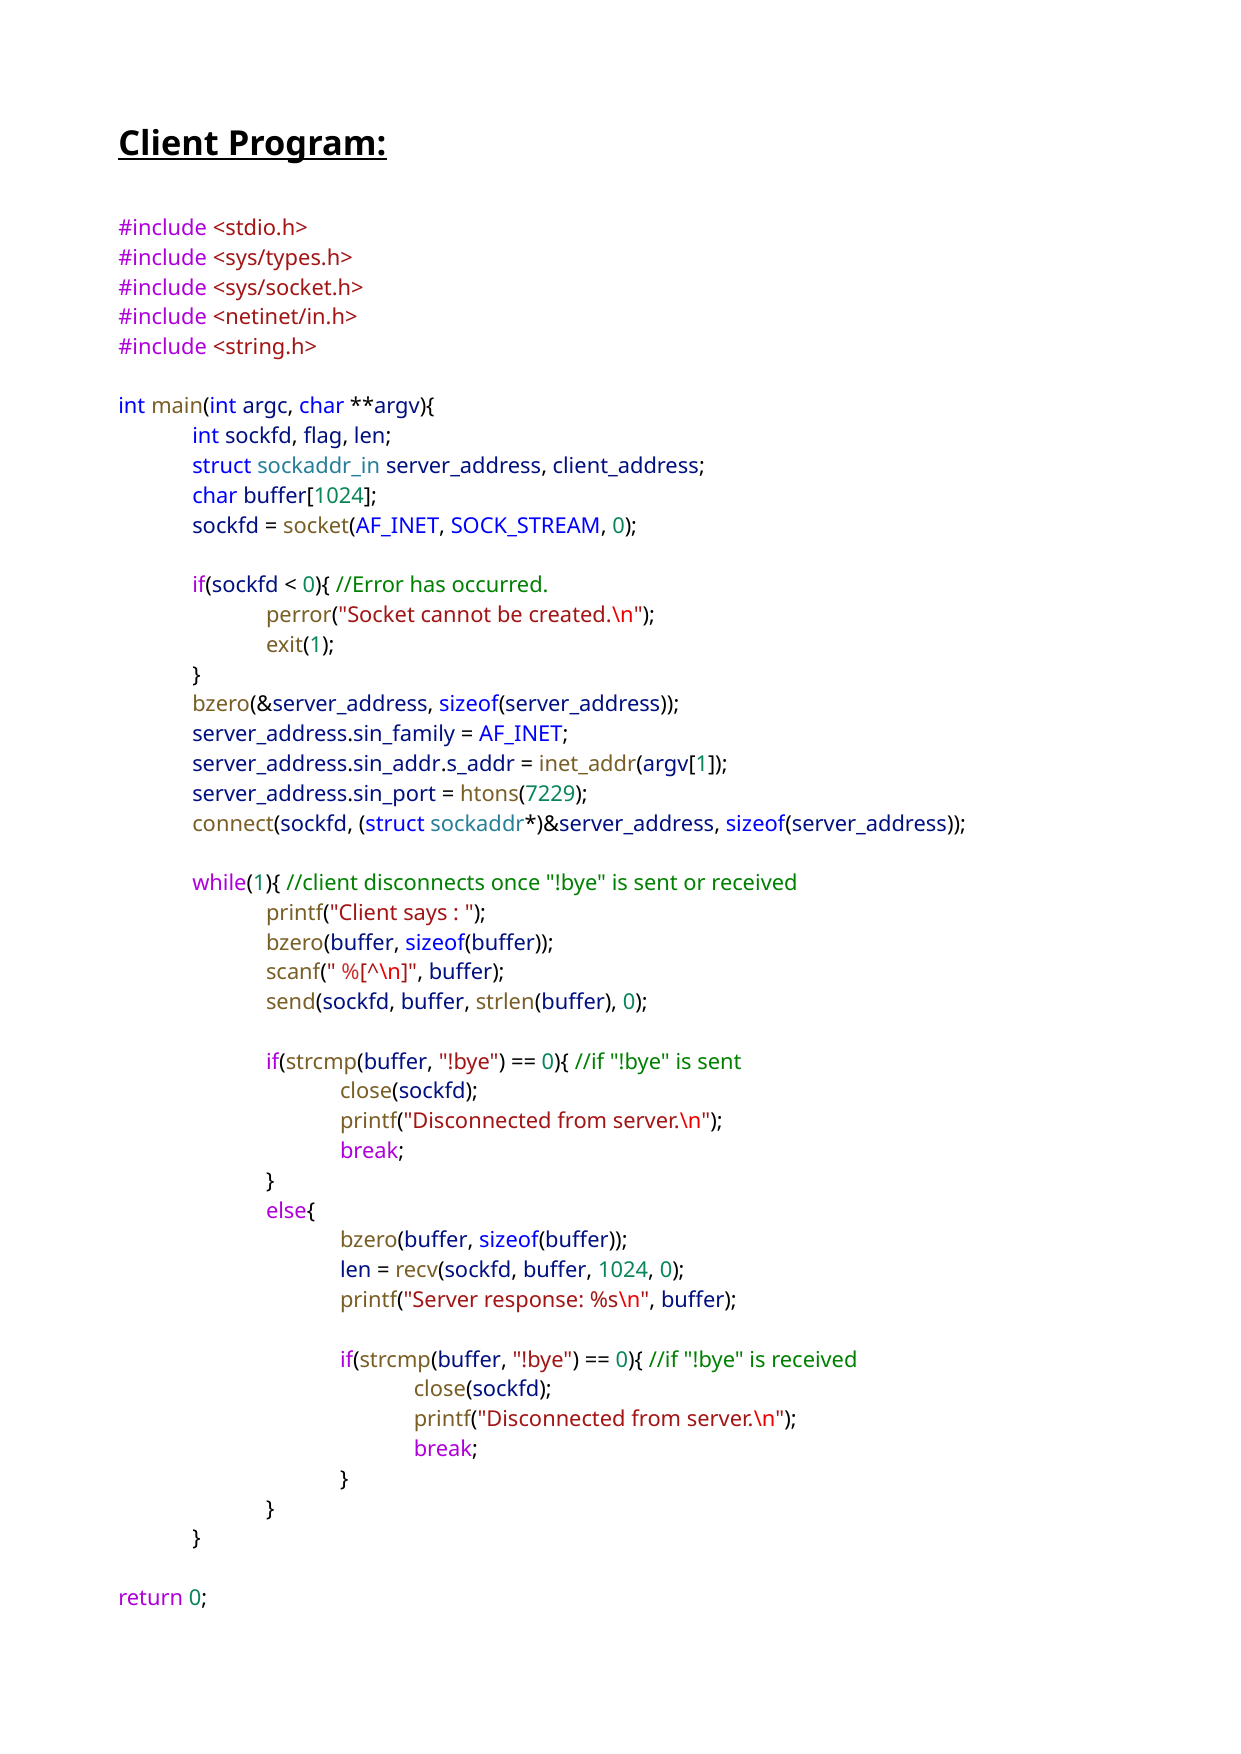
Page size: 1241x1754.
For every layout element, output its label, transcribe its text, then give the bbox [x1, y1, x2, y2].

text send(sockfd, buffer, strlen(buffer), 0); [118, 986, 1122, 1016]
text server_address.sin_addr.s_addr = inet_addr(argv[1]); [118, 748, 1122, 778]
text #include <string.h> [118, 331, 1122, 361]
text if(strcmp(buffer, "!bye") == 0){ //if "!bye" is received [118, 1344, 1122, 1373]
text break; [118, 1433, 1122, 1463]
text struct sockaddr_in server_address, client_address; [118, 450, 1122, 480]
text bzero(buffer, sizeof(buffer)); [118, 1224, 1122, 1254]
text if(strcmp(buffer, "!bye") == 0){ //if "!bye" is sent [118, 1046, 1122, 1076]
text printf("Disconnected from server.\n"); [118, 1105, 1122, 1135]
text sockfd = socket(AF_INET, SOCK_STREAM, 0); [118, 510, 1122, 539]
text scanf(" %[^\n]", buffer); [118, 956, 1122, 986]
text Client Program: [118, 118, 1122, 165]
text int sockfd, flag, len; [118, 420, 1122, 450]
text printf("Disconnected from server.\n"); [118, 1403, 1122, 1433]
text while(1){ //client disconnects once "!bye" is sent or received [118, 867, 1122, 897]
text } [118, 658, 1122, 688]
text #include <netinet/in.h> [118, 301, 1122, 331]
text exit(1); [118, 629, 1122, 658]
text } [118, 1165, 1122, 1195]
text bzero(buffer, sizeof(buffer)); [118, 927, 1122, 956]
text connect(sockfd, (struct sockaddr*)&server_address, sizeof(server_address)); [118, 807, 1122, 837]
text printf("Server response: %s\n", buffer); [118, 1284, 1122, 1314]
text bzero(&server_address, sizeof(server_address)); [118, 688, 1122, 718]
text break; [118, 1135, 1122, 1165]
text if(sockfd < 0){ //Error has occurred. [118, 569, 1122, 599]
text #include <stdio.h> [118, 212, 1122, 242]
text close(sockfd); [118, 1373, 1122, 1403]
text printf("Client says : "); [118, 897, 1122, 927]
text } [118, 1522, 1122, 1552]
text server_address.sin_family = AF_INET; [118, 718, 1122, 748]
text len = recv(sockfd, buffer, 1024, 0); [118, 1254, 1122, 1284]
text perror("Socket cannot be created.\n"); [118, 599, 1122, 629]
text } [118, 1463, 1122, 1493]
text } [118, 1493, 1122, 1522]
text #include <sys/types.h> [118, 242, 1122, 271]
text #include <sys/socket.h> [118, 271, 1122, 301]
text char buffer[1024]; [118, 480, 1122, 510]
text int main(int argc, char **argv){ [118, 391, 1122, 420]
text else{ [118, 1195, 1122, 1224]
text close(sockfd); [118, 1076, 1122, 1105]
text server_address.sin_port = htons(7229); [118, 778, 1122, 807]
text return 0; [118, 1582, 1122, 1612]
